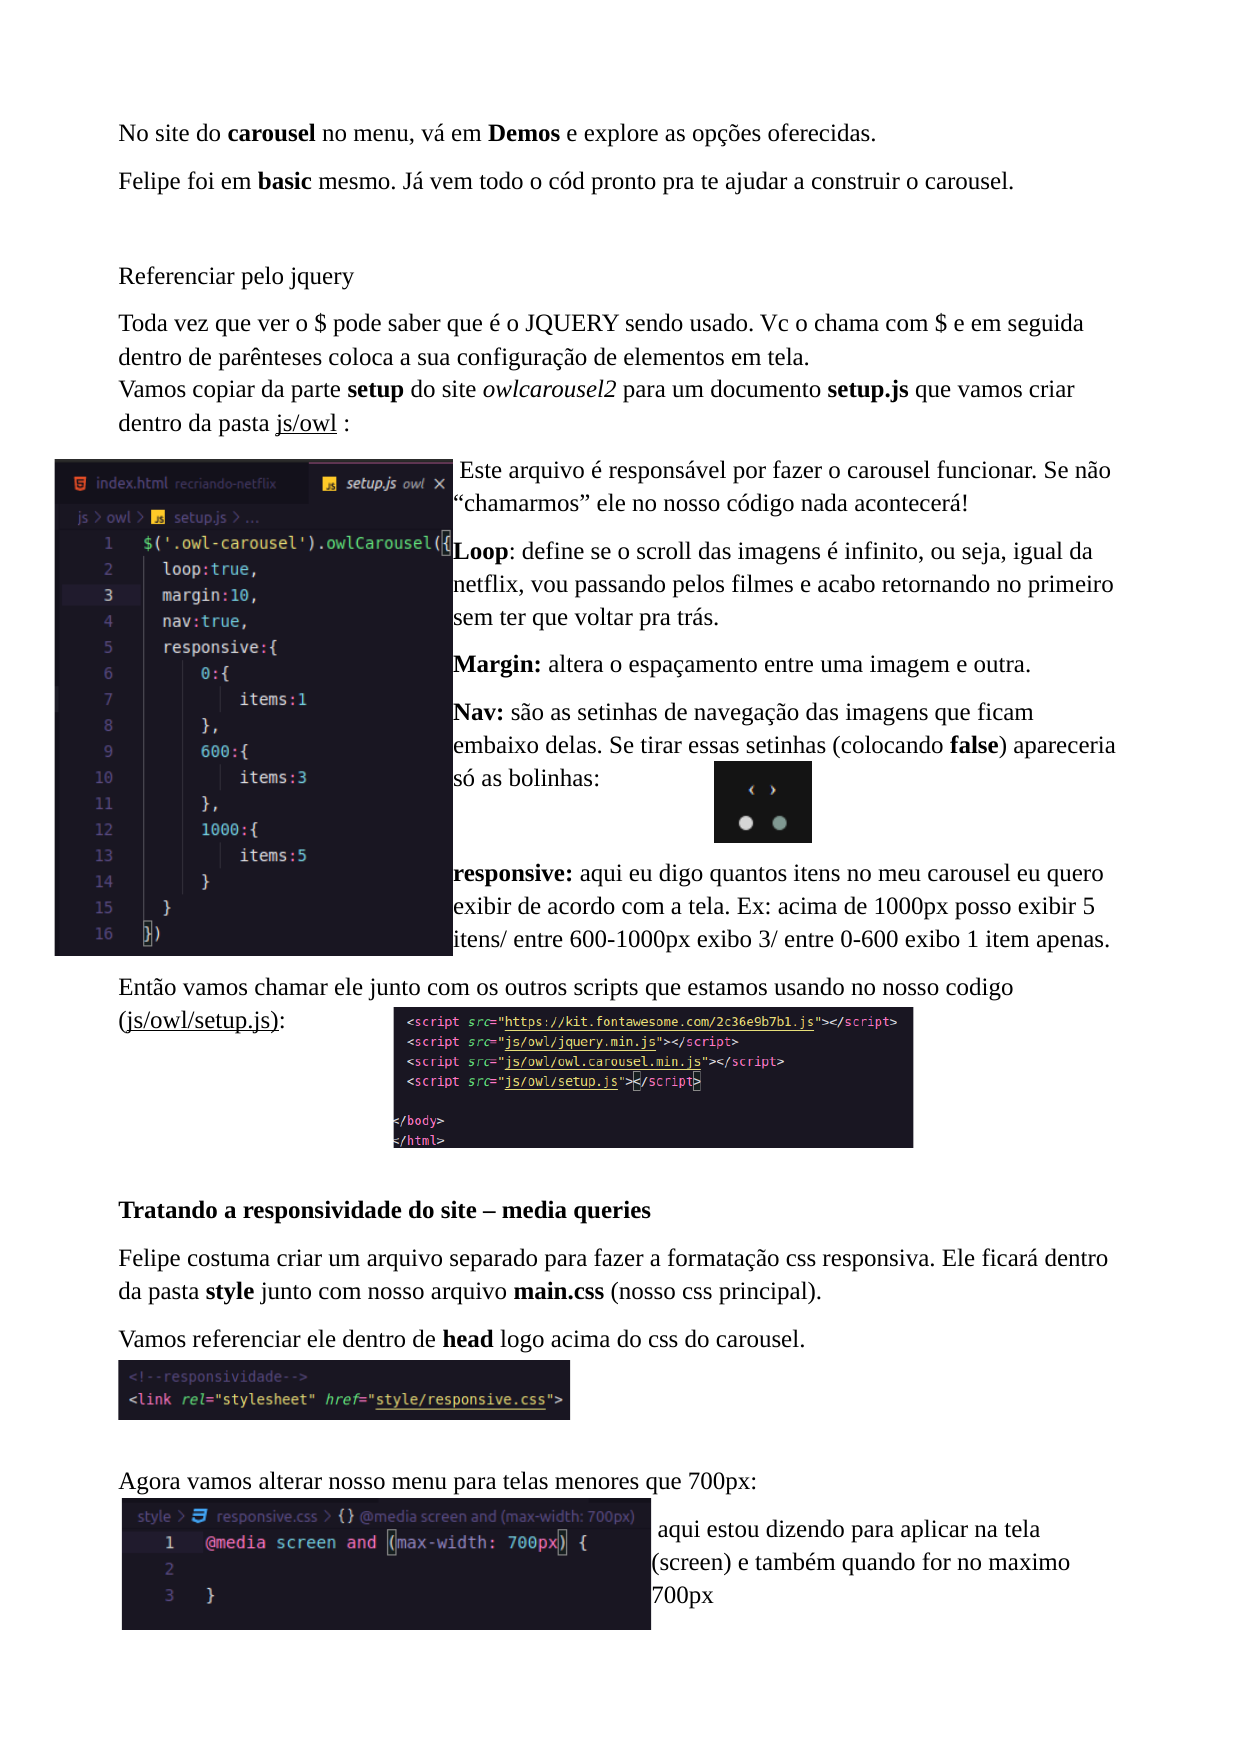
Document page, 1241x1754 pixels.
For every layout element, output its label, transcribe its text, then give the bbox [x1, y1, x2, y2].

text Tratando a responsividade do site – media queries [118, 1195, 1122, 1224]
text Nav: são as setinhas de navegação das imagens que ficam embaixo delas. Se tirar essas setinhas (colocando false) apareceria só as bolinhas: [453, 697, 1122, 792]
text No site do carousel no menu, vá em Demos e explore as opções oferecidas. [118, 118, 1122, 147]
text Agora vamos alterar nosso menu para telas menores que 700px: [118, 1466, 1122, 1495]
picture [121, 1498, 652, 1630]
picture [393, 1007, 914, 1148]
text Margin: altera o espaçamento entre uma imagem e outra. [453, 649, 1122, 678]
picture [54, 459, 453, 956]
text Referenciar pelo jquery [118, 261, 1122, 290]
text Este arquivo é responsável por fazer o carousel funcionar. Se não “chamarmos” ele no nosso código nada acontecerá! [118, 455, 1122, 517]
text responsive: aqui eu digo quantos itens no meu carousel eu quero exibir de acordo com a tela. Ex: acima de 1000px posso exibir 5 itens/ entre 600-1000px exibo 3/ entre 0-600 exibo 1 item apenas. [453, 858, 1122, 953]
text Vamos referenciar ele dentro de head logo acima do css do carousel. [118, 1324, 1122, 1352]
picture [714, 761, 812, 843]
text Toda vez que ver o $ pode saber que é o JQUERY sendo usado. Vc o chama com $ e em seguida dentro de parênteses coloca a sua configuração de elementos em tela. Vamos copiar da parte setup do site owlcarousel2 para um documento setup.js que vamos criar dentro da pasta js/owl : [118, 308, 1122, 436]
text Felipe foi em basic mesmo. Já vem todo o cód pronto pra te ajudar a construir o carousel. [118, 166, 1122, 194]
text aqui estou dizendo para aplicar na tela (screen) e também quando for no maximo 700px [652, 1514, 1122, 1609]
text Loop: define se o scroll das imagens é infinito, ou seja, igual da netflix, vou passando pelos filmes e acabo retornando no primeiro sem ter que voltar pra trás. [453, 536, 1122, 631]
text Felipe costuma criar um arquivo separado para fazer a formatação css responsiva. Ele ficará dentro da pasta style junto com nosso arquivo main.css (nosso css principal). [118, 1243, 1122, 1305]
text Então vamos chamar ele junto com os outros scripts que estamos usando no nosso codigo (js/owl/setup.js): [118, 972, 1122, 1034]
picture [118, 1360, 571, 1420]
